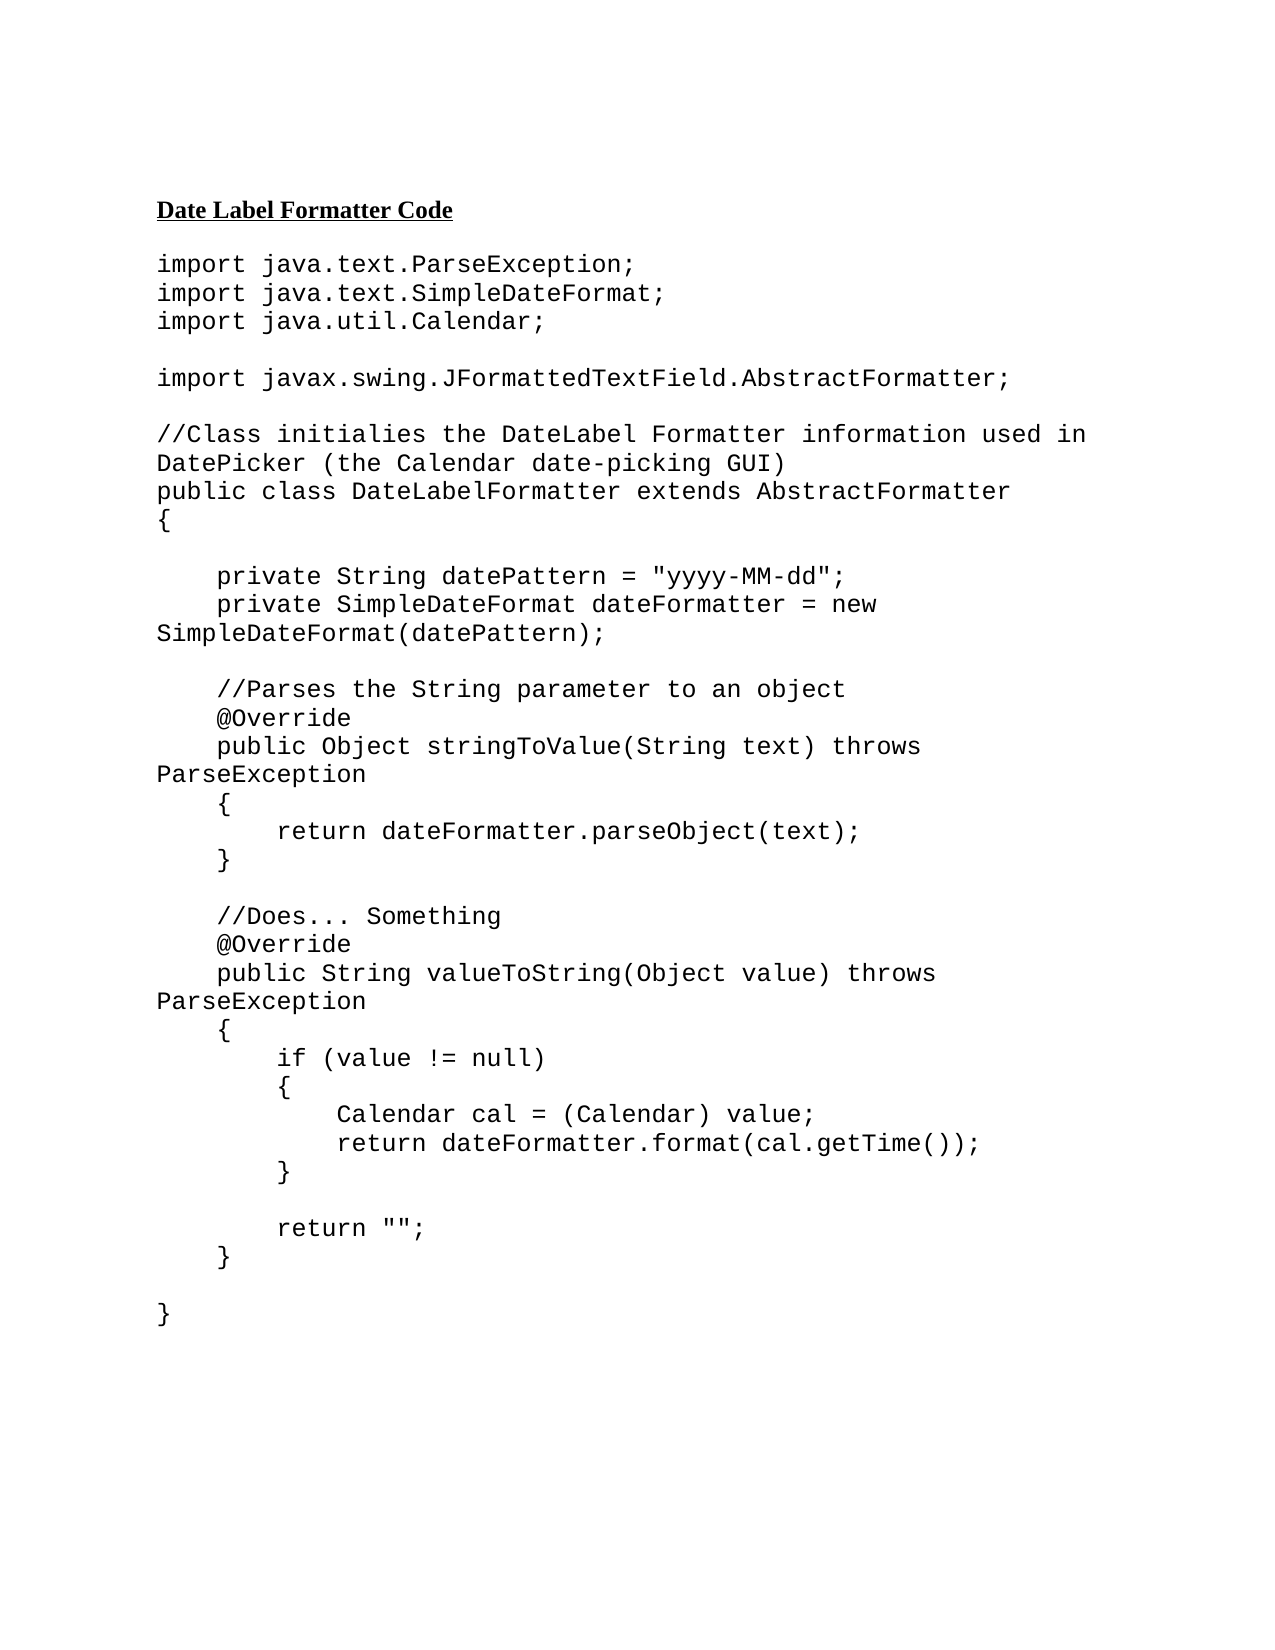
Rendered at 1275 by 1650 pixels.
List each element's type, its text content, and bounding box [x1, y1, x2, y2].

text } [156, 1244, 1118, 1272]
text private String datePattern = "yyyy-MM-dd"; [156, 564, 1118, 592]
text private SimpleDateFormat dateFormatter = new SimpleDateFormat(datePattern); [156, 592, 1118, 649]
text import java.text.SimpleDateFormat; [156, 280, 1118, 309]
text { [156, 1017, 1118, 1045]
text } [156, 1300, 1118, 1329]
text } [156, 1159, 1118, 1187]
text { [156, 507, 1118, 535]
text //Parses the String parameter to an object [156, 677, 1118, 705]
text return dateFormatter.format(cal.getTime()); [156, 1130, 1118, 1159]
text { [156, 790, 1118, 819]
text { [156, 1074, 1118, 1102]
text public class DateLabelFormatter extends AbstractFormatter [156, 479, 1118, 507]
text Calendar cal = (Calendar) value; [156, 1102, 1118, 1130]
text import java.text.ParseException; [156, 252, 1118, 280]
text import java.util.Calendar; [156, 309, 1118, 337]
text //Does... Something [156, 904, 1118, 932]
text return dateFormatter.parseObject(text); [156, 819, 1118, 847]
text //Class initialies the DateLabel Formatter information used in DatePicker (the Calendar date-picking GUI) [156, 422, 1118, 479]
text @Override [156, 932, 1118, 960]
text if (value != null) [156, 1045, 1118, 1074]
text public String valueToString(Object value) throws ParseException [156, 960, 1118, 1017]
text import javax.swing.JFormattedTextField.AbstractFormatter; [156, 365, 1118, 394]
text public Object stringToValue(String text) throws ParseException [156, 734, 1118, 790]
text return ""; [156, 1215, 1118, 1244]
text @Override [156, 705, 1118, 734]
text } [156, 847, 1118, 875]
text Date Label Formatter Code [156, 195, 1118, 224]
